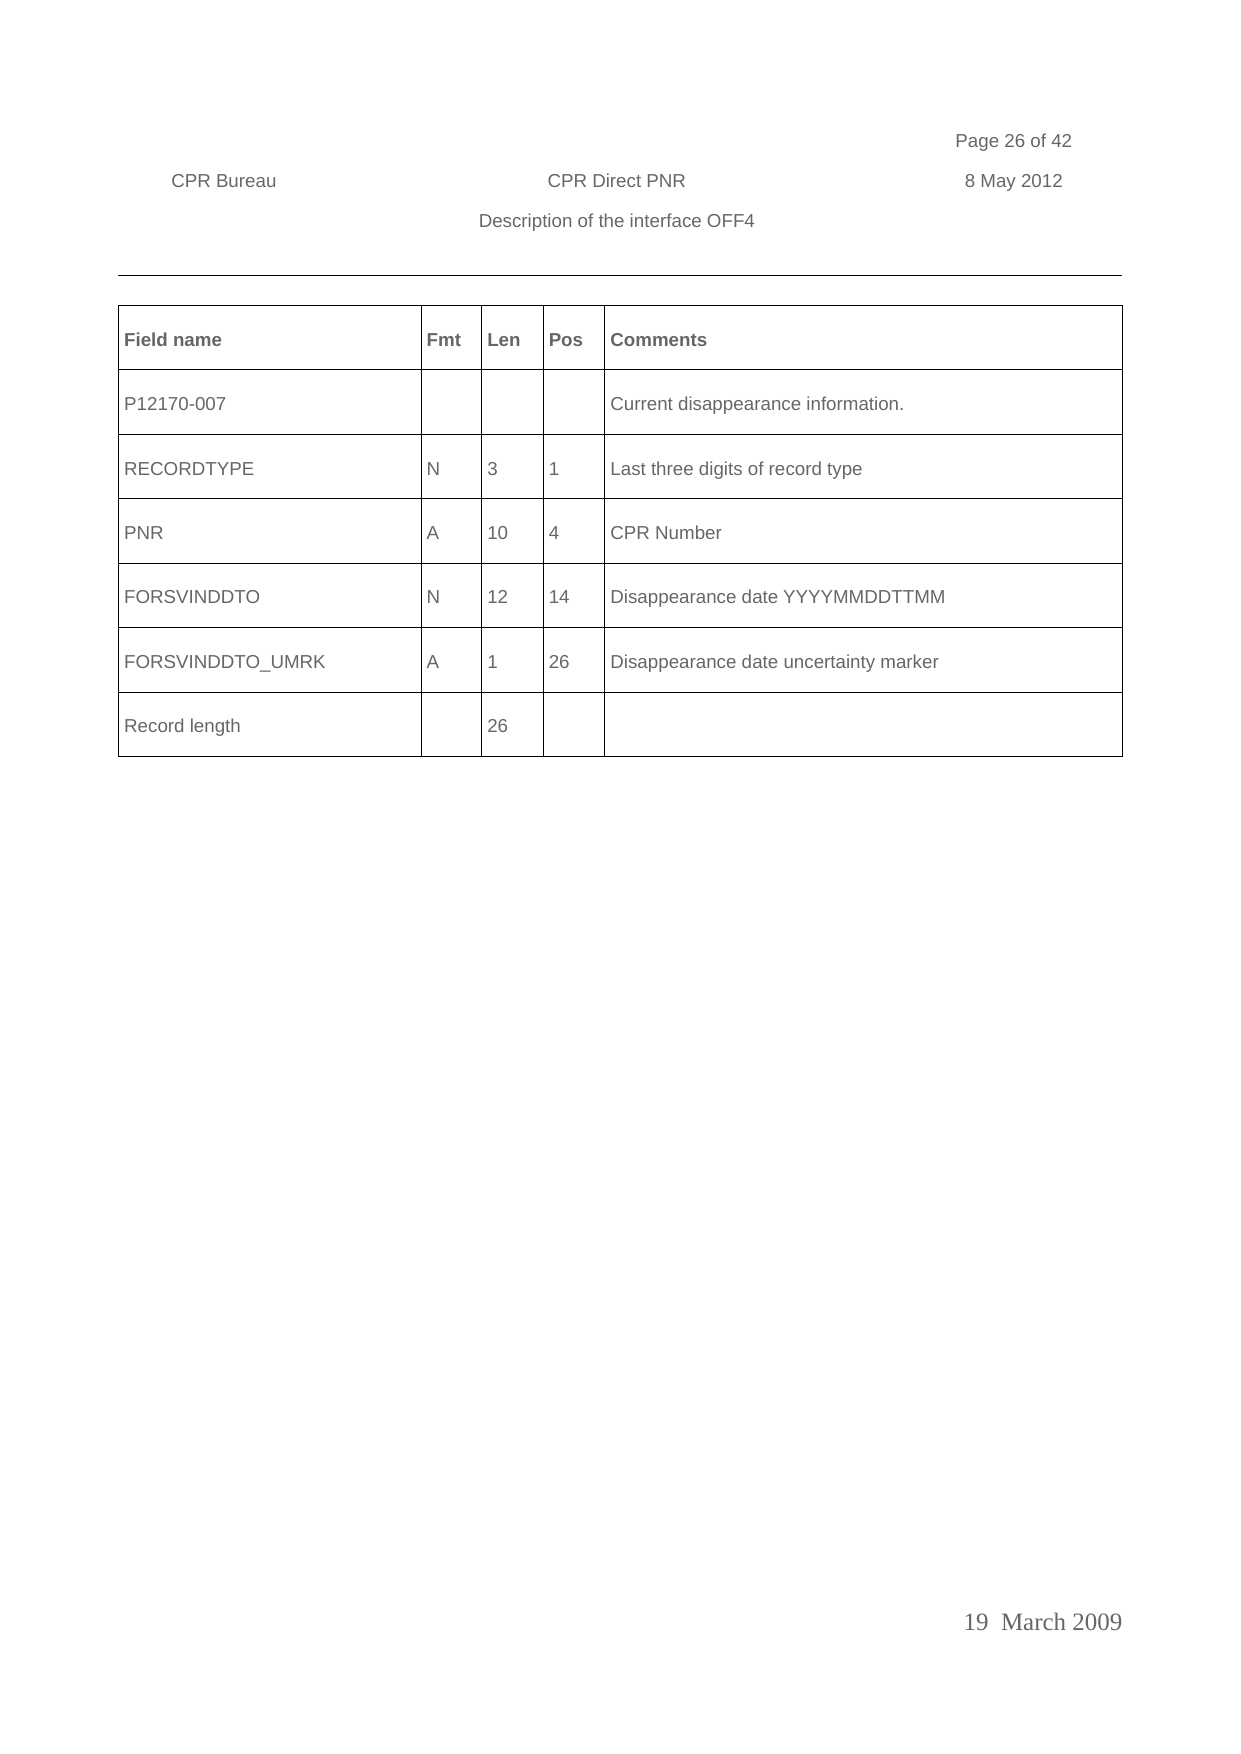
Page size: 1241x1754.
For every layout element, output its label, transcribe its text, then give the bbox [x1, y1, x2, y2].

table_cell 14 [544, 564, 604, 627]
table_cell [422, 370, 481, 434]
table_cell 4 [544, 499, 604, 563]
table_cell N [422, 564, 481, 627]
table_cell 26 [482, 693, 543, 756]
table_cell Disappearance date YYYYMMDDTTMM [605, 564, 1122, 627]
table_cell 1 [482, 628, 543, 692]
table_cell P12170-007 [119, 370, 421, 434]
table_cell CPR Number [605, 499, 1122, 563]
table_cell 1 [544, 435, 604, 498]
table_cell FORSVINDDTO [119, 564, 421, 627]
table_cell A [422, 628, 481, 692]
table_cell [544, 693, 604, 756]
table_cell Disappearance date uncertainty marker [605, 628, 1122, 692]
table_cell 10 [482, 499, 543, 563]
table_cell [422, 693, 481, 756]
table_cell FORSVINDDTO_UMRK [119, 628, 421, 692]
table_header Fmt [422, 306, 481, 369]
table_cell 26 [544, 628, 604, 692]
table_cell Current disappearance information. [605, 370, 1122, 434]
table_header Comments [605, 306, 1122, 369]
table_cell Record length [119, 693, 421, 756]
table_cell 12 [482, 564, 543, 627]
table_header Pos [544, 306, 604, 369]
table_cell [605, 693, 1122, 756]
table_cell A [422, 499, 481, 563]
table_cell N [422, 435, 481, 498]
table_cell 3 [482, 435, 543, 498]
table_cell PNR [119, 499, 421, 563]
table_cell Last three digits of record type [605, 435, 1122, 498]
table_header Len [482, 306, 543, 369]
table_cell [544, 370, 604, 434]
table_header Field name [119, 306, 421, 369]
table_cell [482, 370, 543, 434]
table_cell RECORDTYPE [119, 435, 421, 498]
